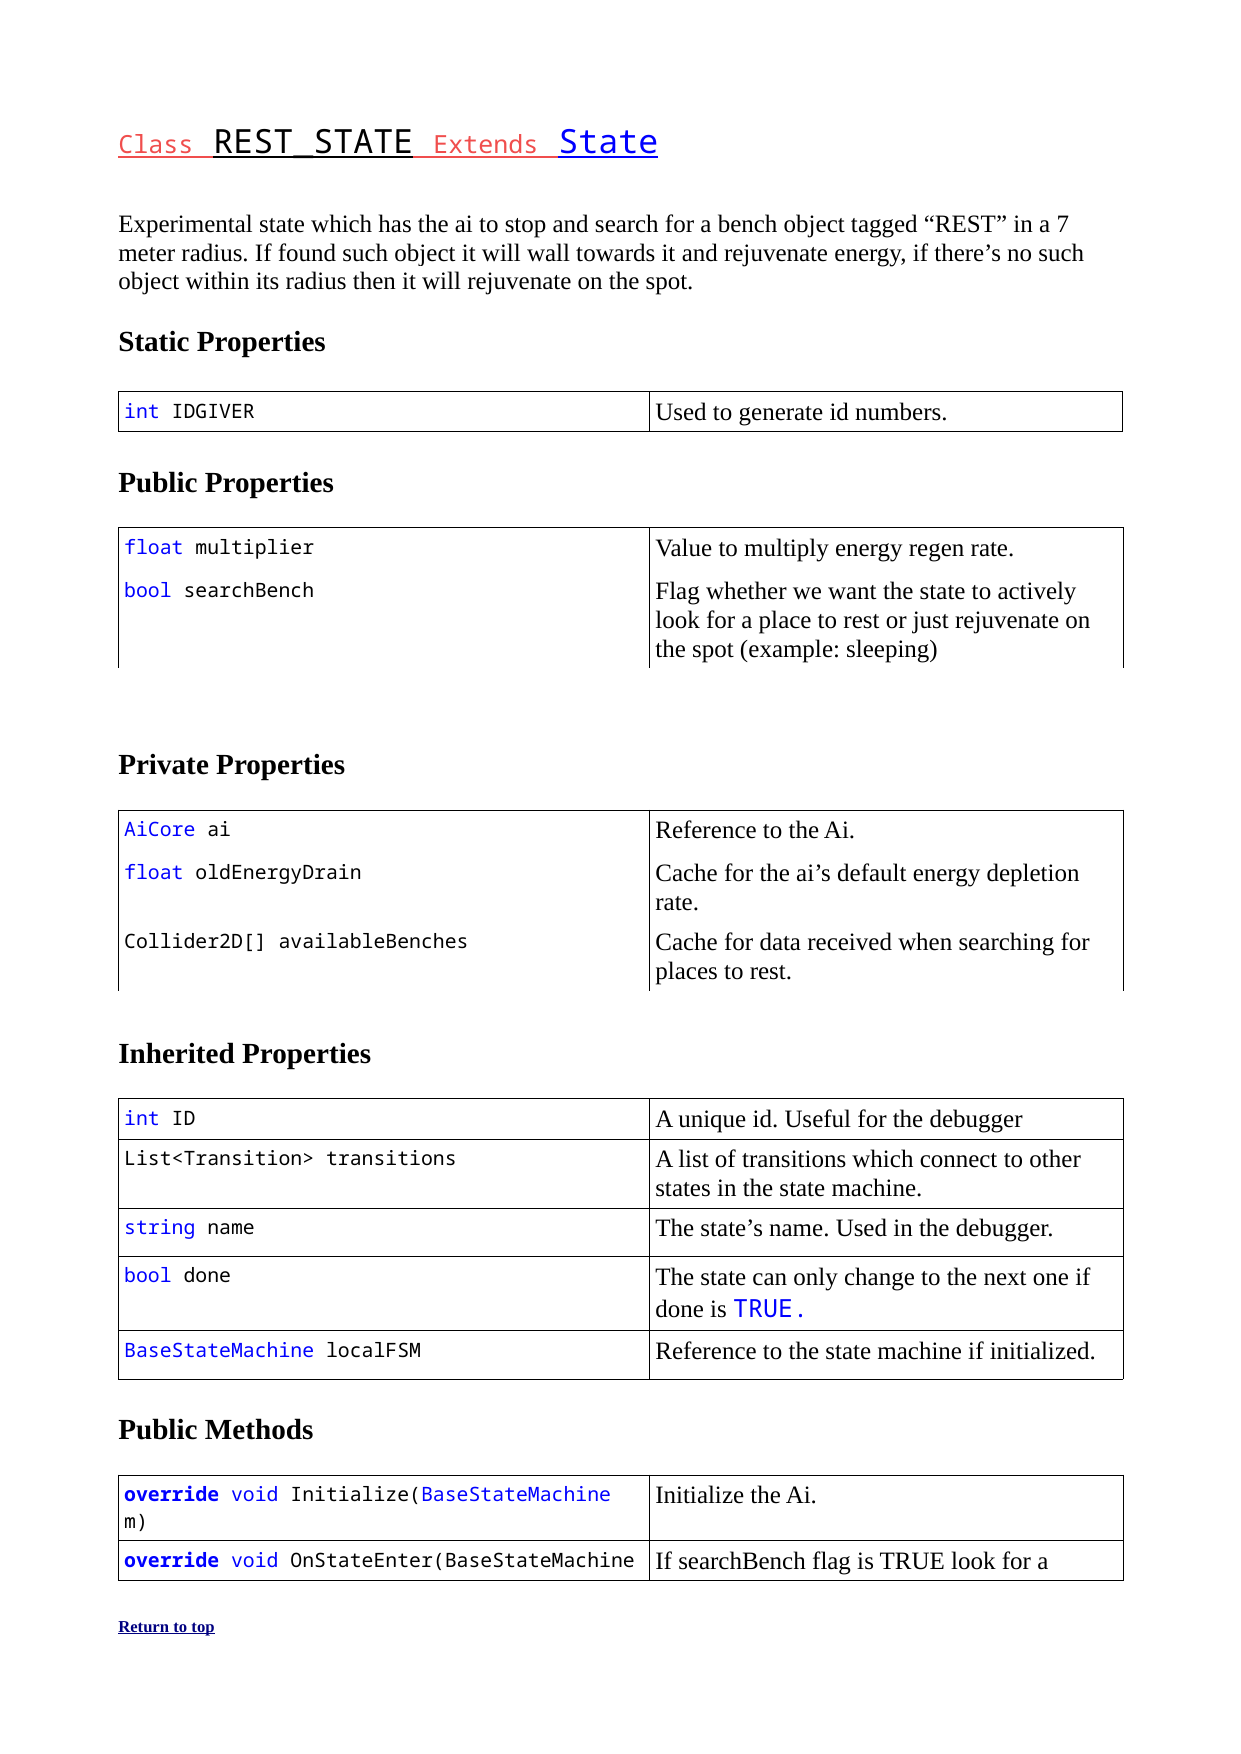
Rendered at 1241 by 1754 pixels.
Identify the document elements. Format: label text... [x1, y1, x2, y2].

table_header Initialize the Ai. [650, 1476, 1123, 1540]
table_header int IDGIVER [119, 392, 649, 431]
text Inherited Properties [118, 1036, 1122, 1069]
text Experimental state which has the ai to stop and search for a bench object tagged “REST” in a 7 meter radius. If found such object it will wall towards it and rejuvenate energy, if there’s no such object within its radius then it will rejuvenate on the spot. [118, 209, 1122, 295]
text Private Properties [118, 747, 1122, 781]
table_cell List<Transition> transitions [119, 1140, 649, 1208]
table_cell A list of transitions which connect to other states in the state machine. [650, 1140, 1123, 1208]
table_cell bool done [119, 1257, 649, 1330]
text Class REST_STATE Extends State [118, 118, 1122, 163]
table_cell string name [119, 1209, 649, 1256]
table_header override void Initialize(BaseStateMachine m) [119, 1476, 649, 1540]
text Public Properties [118, 465, 1122, 498]
table_cell Cache for data received when searching for places to rest. [650, 922, 1123, 991]
text Static Properties [118, 324, 1122, 357]
table_cell Cache for the ai’s default energy depletion rate. [650, 853, 1123, 922]
table_cell BaseStateMachine localFSM [119, 1331, 649, 1378]
table_header Value to multiply energy regen rate. [650, 528, 1123, 571]
table_cell override void OnStateEnter(BaseStateMachine [119, 1541, 649, 1580]
text Public Methods [118, 1412, 1122, 1446]
table_cell bool searchBench [119, 571, 649, 668]
table_cell The state can only change to the next one if done is TRUE. [650, 1257, 1123, 1330]
table_cell The state’s name. Used in the debugger. [650, 1209, 1123, 1256]
table_header AiCore ai [119, 811, 649, 853]
table_header float multiplier [119, 528, 649, 571]
table_header Used to generate id numbers. [650, 392, 1122, 431]
table_cell Flag whether we want the state to actively look for a place to rest or just rejuvenate on the spot (example: sleeping) [650, 571, 1123, 668]
table_cell Collider2D[] availableBenches [119, 922, 649, 991]
table_cell float oldEnergyDrain [119, 853, 649, 922]
table_header A unique id. Useful for the debugger [650, 1099, 1123, 1139]
table_header int ID [119, 1099, 649, 1139]
table_header Reference to the Ai. [650, 811, 1123, 853]
table_cell Reference to the state machine if initialized. [650, 1331, 1123, 1378]
table_cell If searchBench flag is TRUE look for a [650, 1541, 1123, 1580]
